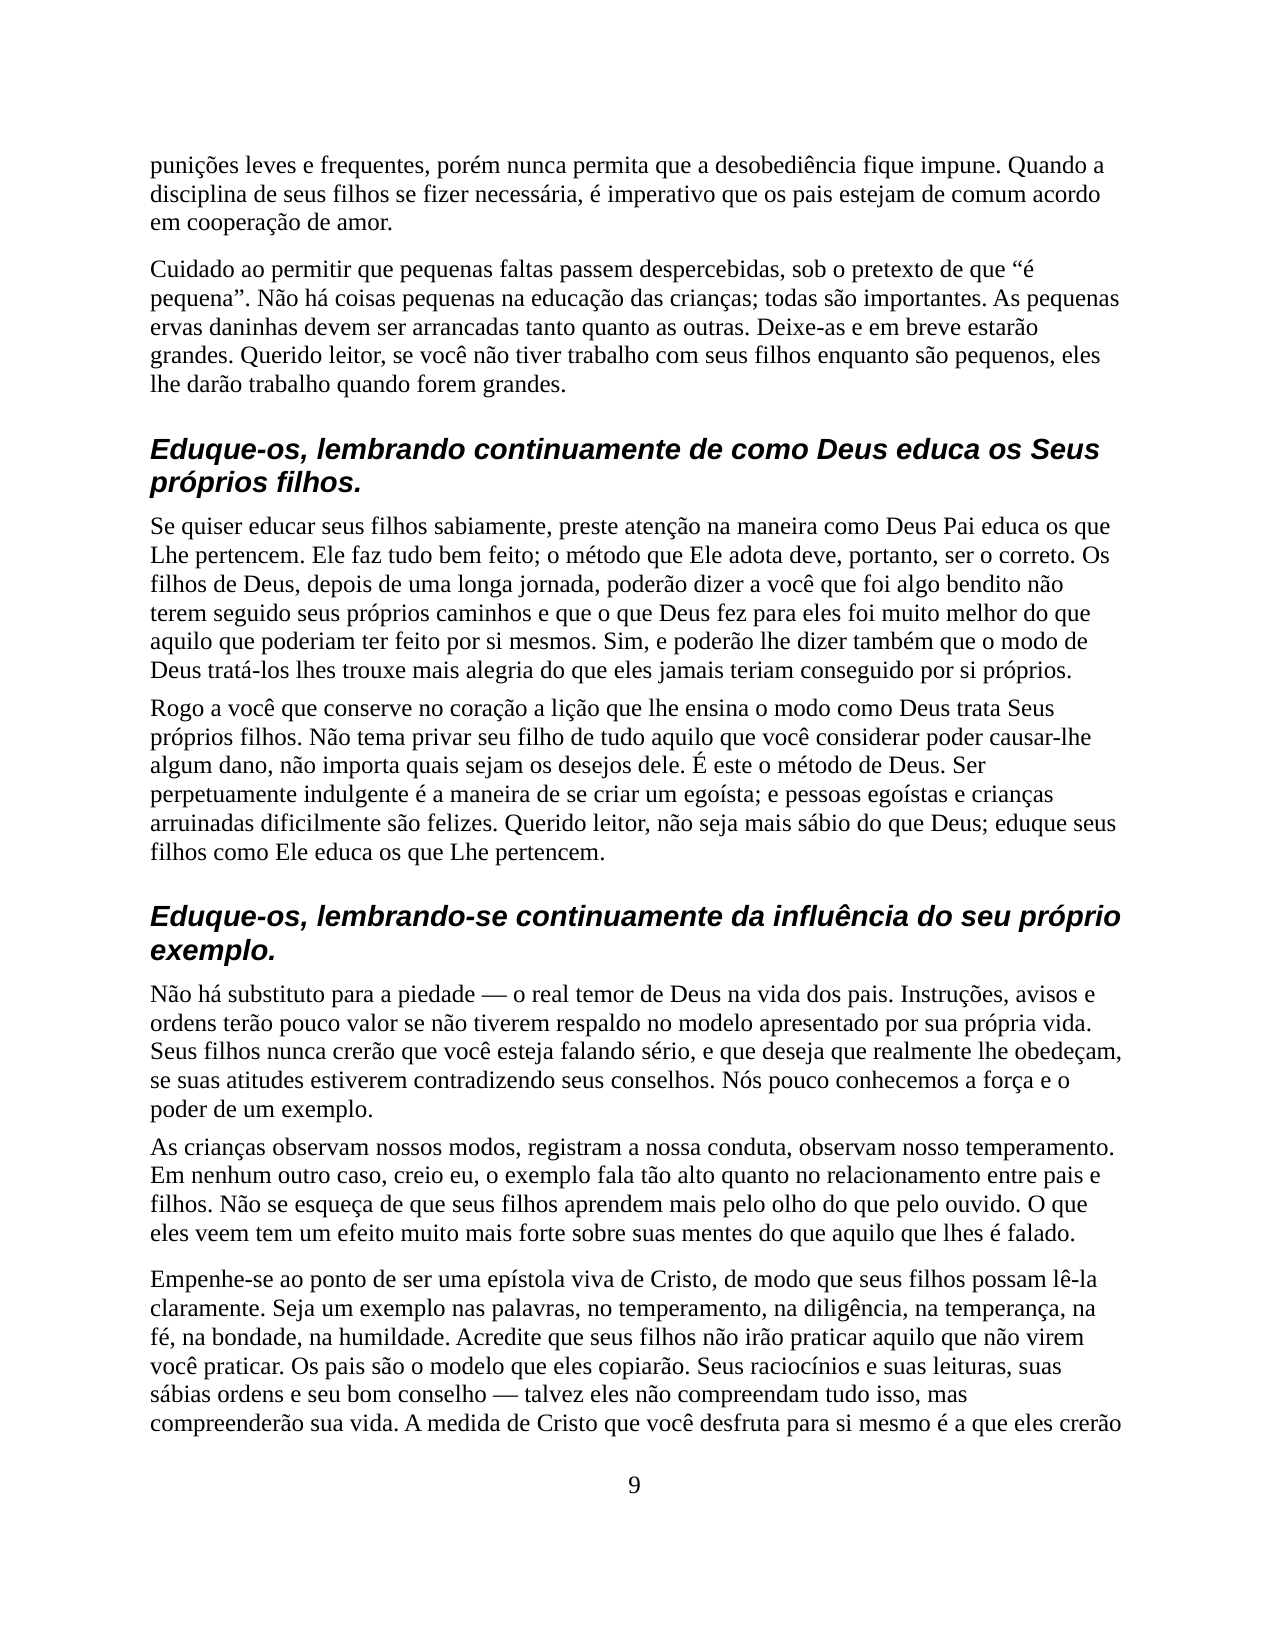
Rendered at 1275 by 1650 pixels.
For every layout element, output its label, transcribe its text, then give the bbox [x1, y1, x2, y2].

text As crianças observam nossos modos, registram a nossa conduta, observam nosso temperamento. Em nenhum outro caso, creio eu, o exemplo fala tão alto quanto no relacionamento entre pais e filhos. Não se esqueça de que seus filhos aprendem mais pelo olho do que pelo ouvido. O que eles veem tem um efeito muito mais forte sobre suas mentes do que aquilo que lhes é falado. [150, 1132, 1125, 1247]
subtitle Eduque-os, lembrando continuamente de como Deus educa os Seus próprios filhos. [150, 432, 1125, 499]
text Rogo a você que conserve no coração a lição que lhe ensina o modo como Deus trata Seus próprios filhos. Não tema privar seu filho de tudo aquilo que você considerar poder causar-lhe algum dano, não importa quais sejam os desejos dele. É este o método de Deus. Ser perpetuamente indulgente é a maneira de se criar um egoísta; e pessoas egoístas e crianças arruinadas dificilmente são felizes. Querido leitor, não seja mais sábio do que Deus; eduque seus filhos como Ele educa os que Lhe pertencem. [150, 693, 1125, 865]
text Não há substituto para a piedade — o real temor de Deus na vida dos pais. Instruções, avisos e ordens terão pouco valor se não tiverem respaldo no modelo apresentado por sua própria vida. Seus filhos nunca crerão que você esteja falando sério, e que deseja que realmente lhe obedeçam, se suas atitudes estiverem contradizendo seus conselhos. Nós pouco conhecemos a força e o poder de um exemplo. [150, 979, 1125, 1123]
text Se quiser educar seus filhos sabiamente, preste atenção na maneira como Deus Pai educa os que Lhe pertencem. Ele faz tudo bem feito; o método que Ele adota deve, portanto, ser o correto. Os filhos de Deus, depois de uma longa jornada, poderão dizer a você que foi algo bendito não terem seguido seus próprios caminhos e que o que Deus fez para eles foi muito melhor do que aquilo que poderiam ter feito por si mesmos. Sim, e poderão lhe dizer também que o modo de Deus tratá-los lhes trouxe mais alegria do que eles jamais teriam conseguido por si próprios. [150, 511, 1125, 684]
text punições leves e frequentes, porém nunca permita que a desobediência fique impune. Quando a disciplina de seus filhos se fizer necessária, é imperativo que os pais estejam de comum acordo em cooperação de amor. [150, 150, 1125, 236]
subtitle Eduque-os, lembrando-se continuamente da influência do seu próprio exemplo. [150, 899, 1125, 966]
text Empenhe-se ao ponto de ser uma epístola viva de Cristo, de modo que seus filhos possam lê-la claramente. Seja um exemplo nas palavras, no temperamento, na diligência, na temperança, na fé, na bondade, na humildade. Acredite que seus filhos não irão praticar aquilo que não virem você praticar. Os pais são o modelo que eles copiarão. Seus raciocínios e suas leituras, suas sábias ordens e seu bom conselho — talvez eles não compreendam tudo isso, mas compreenderão sua vida. A medida de Cristo que você desfruta para si mesmo é a que eles crerão [150, 1264, 1125, 1437]
text Cuidado ao permitir que pequenas faltas passem despercebidas, sob o pretexto de que “é pequena”. Não há coisas pequenas na educação das crianças; todas são importantes. As pequenas ervas daninhas devem ser arrancadas tanto quanto as outras. Deixe-as e em breve estarão grandes. Querido leitor, se você não tiver trabalho com seus filhos enquanto são pequenos, eles lhe darão trabalho quando forem grandes. [150, 254, 1125, 398]
